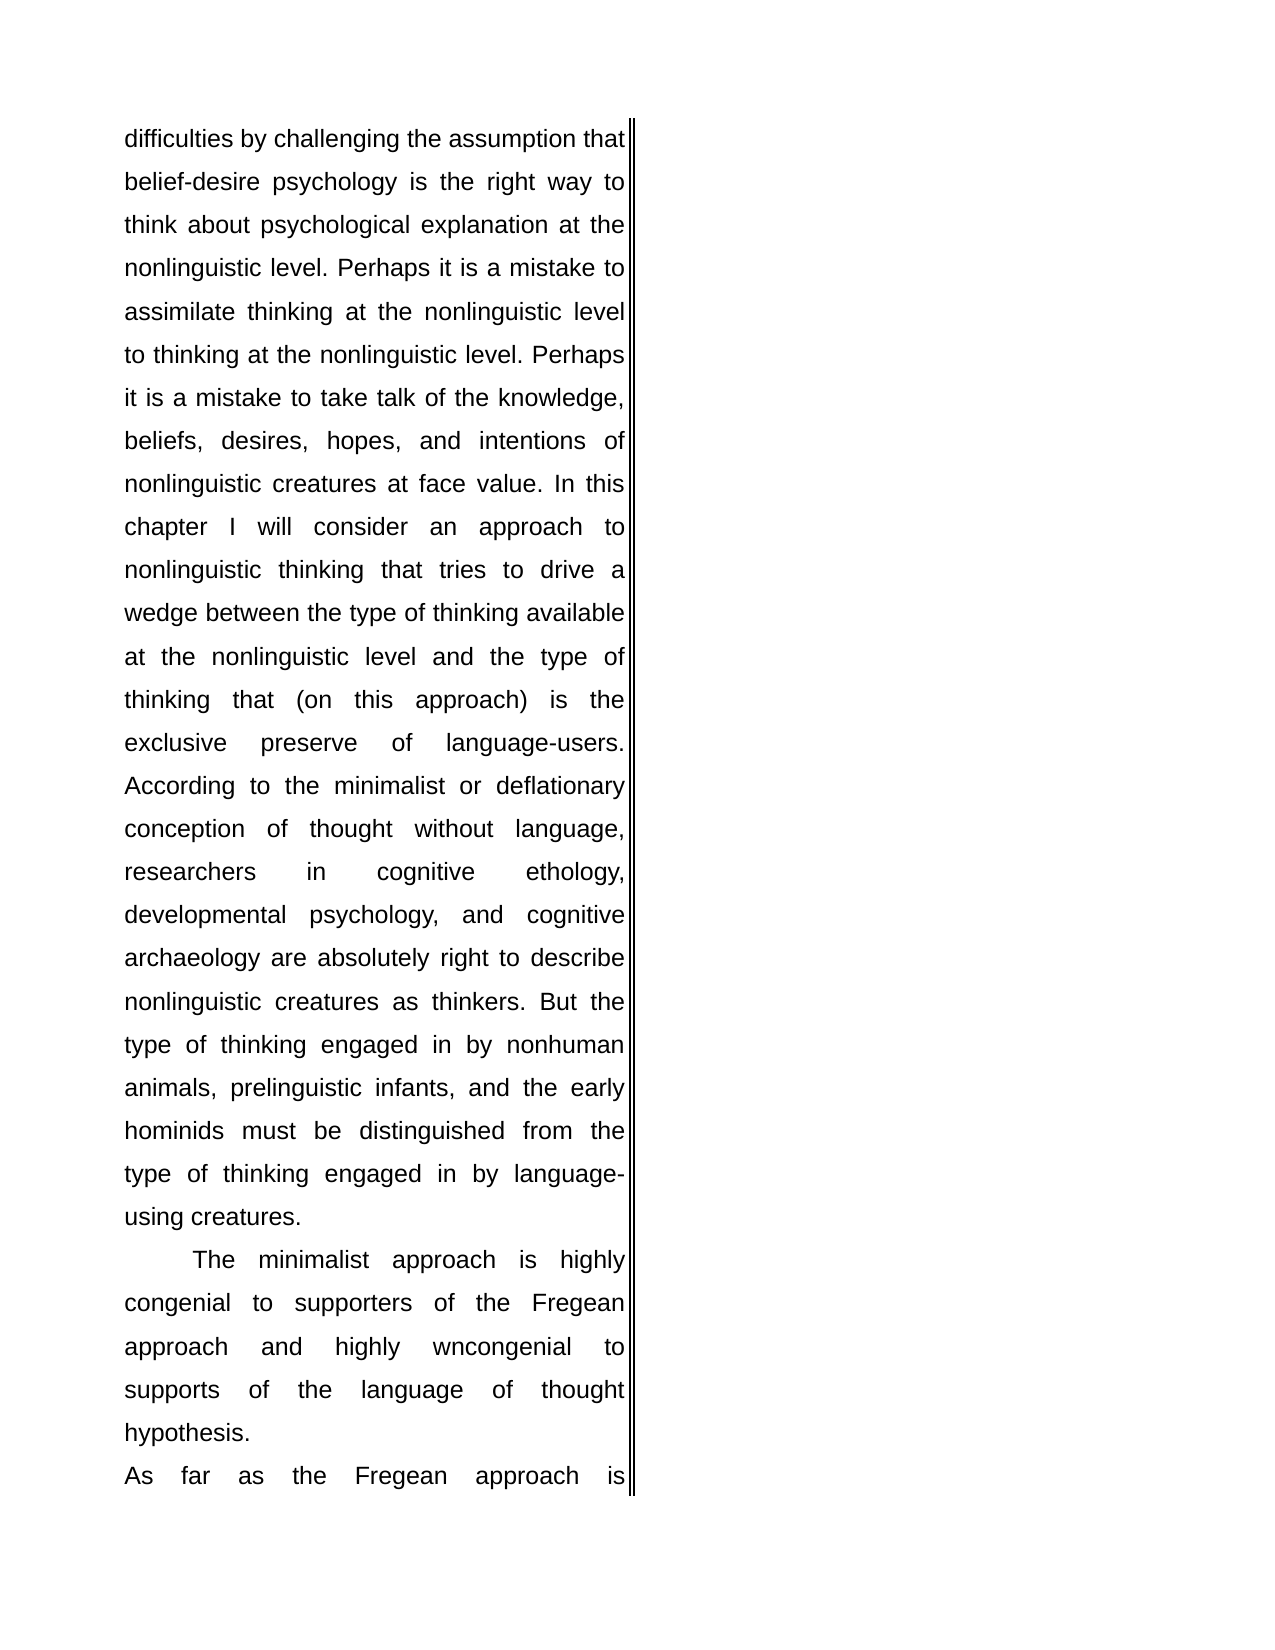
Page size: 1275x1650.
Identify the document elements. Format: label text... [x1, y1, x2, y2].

table_header [635, 118, 1157, 1496]
table_header difficulties by challenging the assumption that belief-desire psychology is the right way to think about psychological explanation at the nonlinguistic level. Perhaps it is a mistake to assimilate thinking at the nonlinguistic level to thinking at the nonlinguistic level. Perhaps it is a mistake to take talk of the knowledge, beliefs, desires, hopes, and intentions of nonlinguistic creatures at face value. In this chapter I will consider an approach to nonlinguistic thinking that tries to drive a wedge between the type of thinking available at the nonlinguistic level and the type of thinking that (on this approach) is the exclusive preserve of language-users. According to the minimalist or deflationary conception of thought without language, researchers in cognitive ethology, developmental psychology, and cognitive archaeology are absolutely right to describe nonlinguistic creatures as thinkers. But the type of thinking engaged in by nonhuman animals, prelinguistic infants, and the early hominids must be distinguished from the type of thinking engaged in by language-using creatures. The minimalist approach is highly congenial to supporters of the Fregean approach and highly wncongenial to supports of the language of thought hypothesis. As far as the Fregean approach is [118, 118, 629, 1496]
